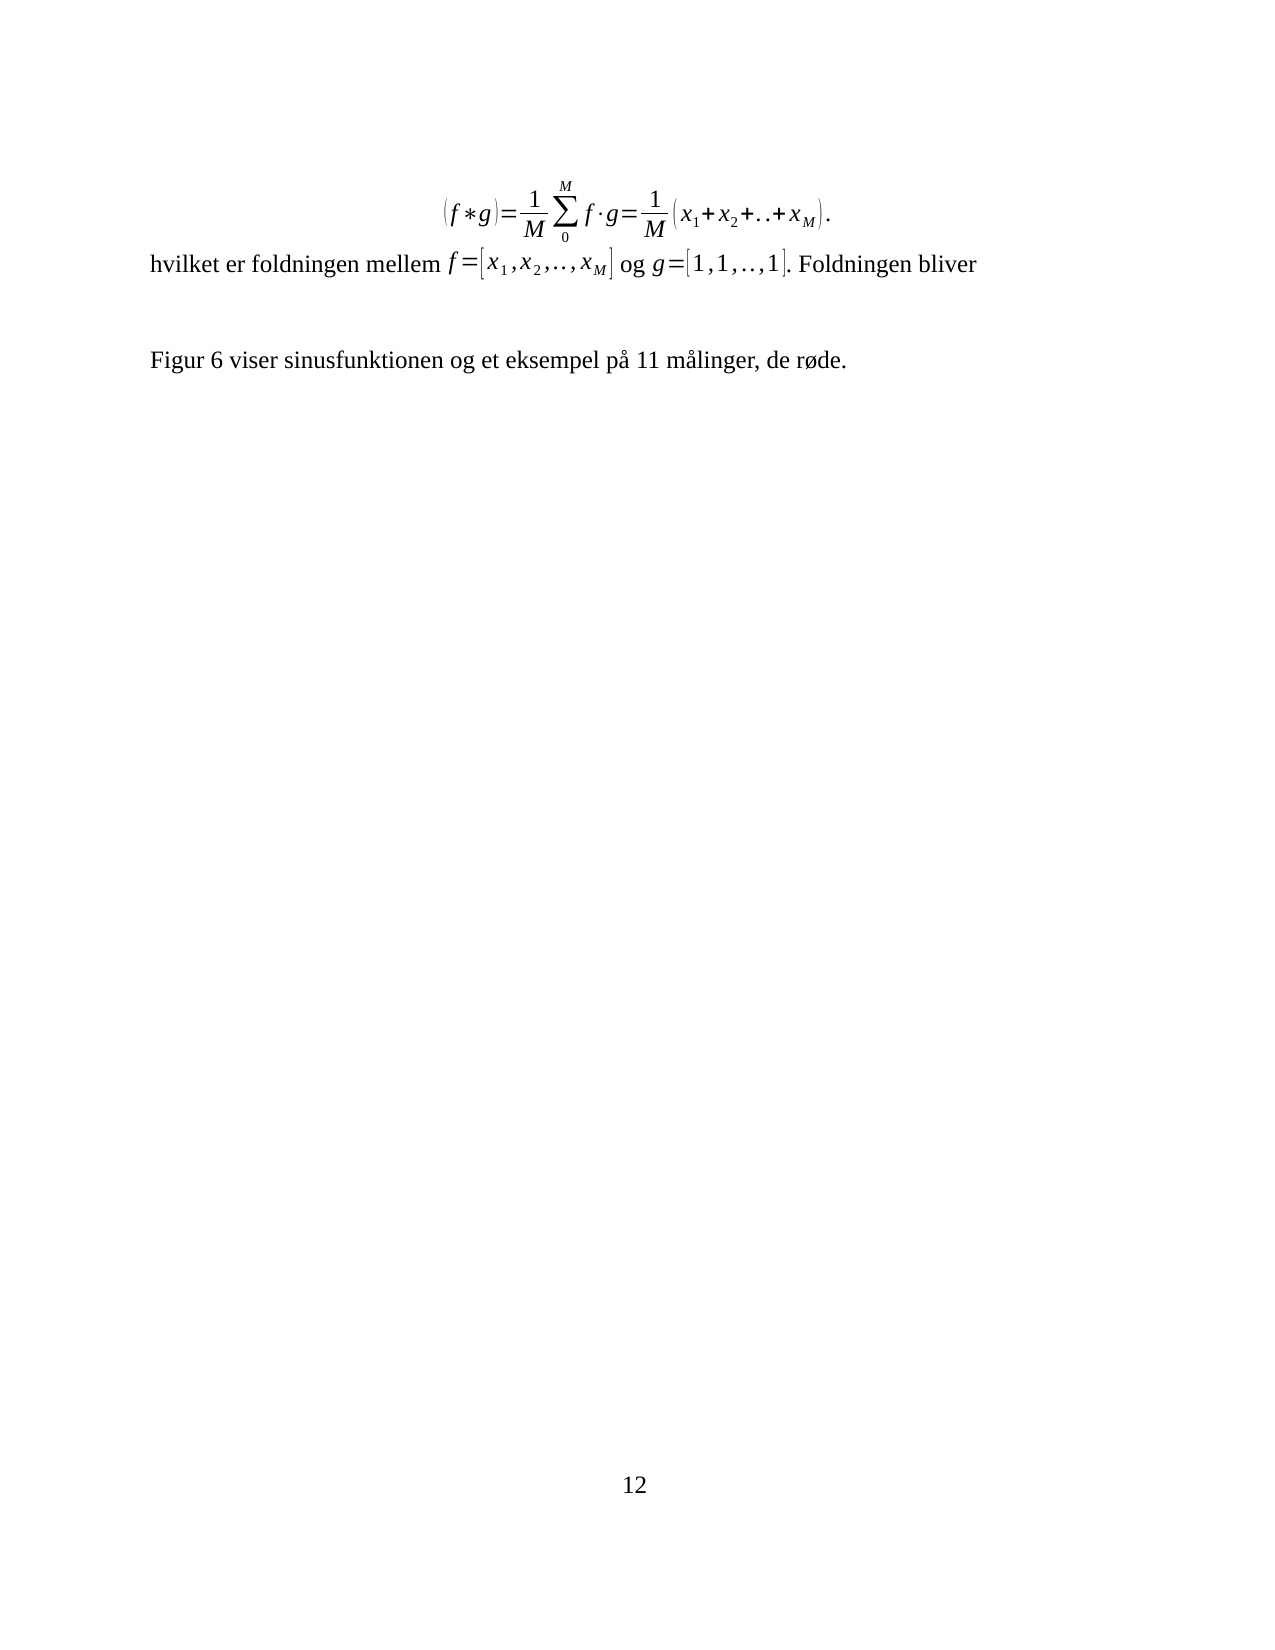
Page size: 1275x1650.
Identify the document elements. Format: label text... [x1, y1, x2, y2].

text hvilket er foldningen mellem og . Foldningen bliver [150, 150, 1125, 281]
text Figur 6 viser sinusfunktionen og et eksempel på 11 målinger, de røde. [150, 345, 1125, 374]
